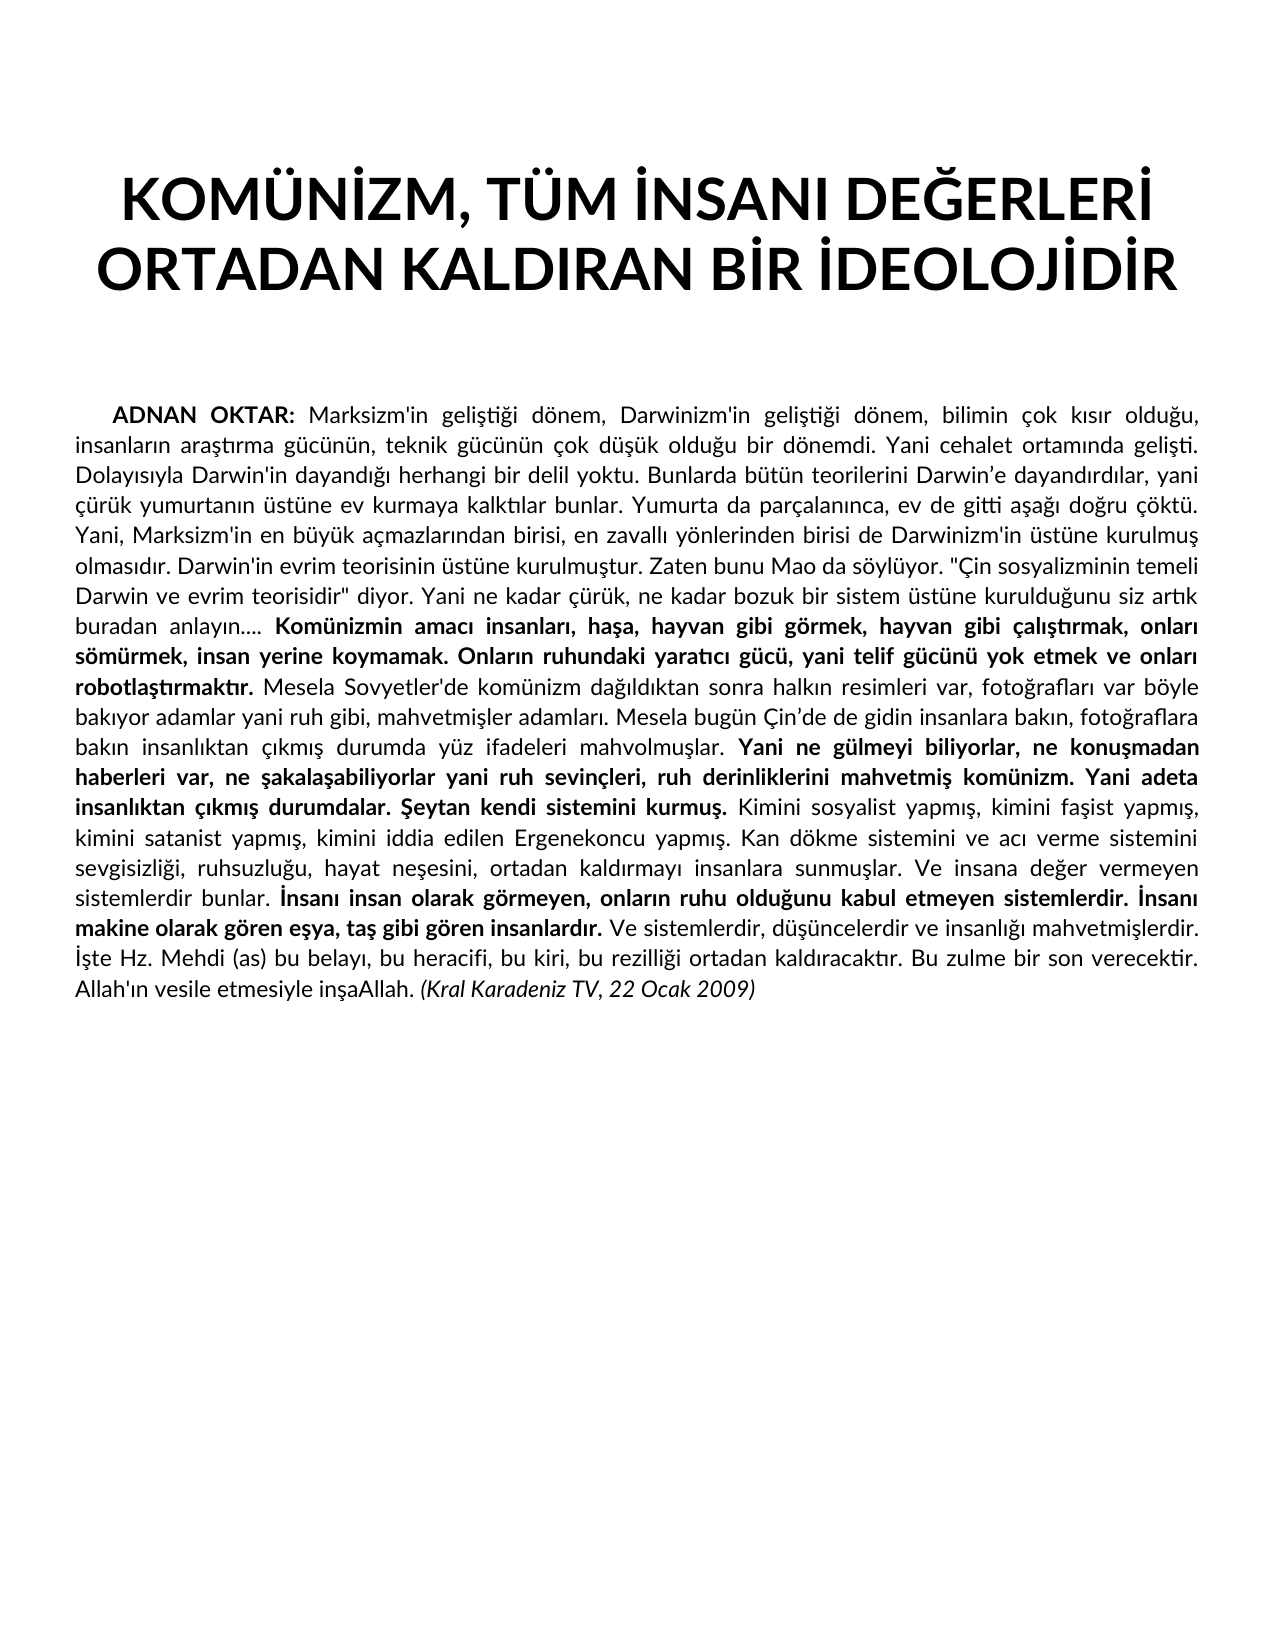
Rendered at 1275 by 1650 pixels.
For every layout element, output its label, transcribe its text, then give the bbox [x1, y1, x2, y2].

text ADNAN OKTAR: Marksizm'in geliştiği dönem, Darwinizm'in geliştiği dönem, bilimin çok kısır olduğu, insanların araştırma gücünün, teknik gücünün çok düşük olduğu bir dönemdi. Yani cehalet ortamında gelişti. Dolayısıyla Darwin'in dayandığı herhangi bir delil yoktu. Bunlarda bütün teorilerini Darwin’e dayandırdılar, yani çürük yumurtanın üstüne ev kurmaya kalktılar bunlar. Yumurta da parçalanınca, ev de gitti aşağı doğru çöktü. Yani, Marksizm'in en büyük açmazlarından birisi, en zavallı yönlerinden birisi de Darwinizm'in üstüne kurulmuş olmasıdır. Darwin'in evrim teorisinin üstüne kurulmuştur. Zaten bunu Mao da söylüyor. "Çin sosyalizminin temeli Darwin ve evrim teorisidir" diyor. Yani ne kadar çürük, ne kadar bozuk bir sistem üstüne kurulduğunu siz artık buradan anlayın.... Komünizmin amacı insanları, haşa, hayvan gibi görmek, hayvan gibi çalıştırmak, onları sömürmek, insan yerine koymamak. Onların ruhundaki yaratıcı gücü, yani telif gücünü yok etmek ve onları robotlaştırmaktır. Mesela Sovyetler'de komünizm dağıldıktan sonra halkın resimleri var, fotoğrafları var böyle bakıyor adamlar yani ruh gibi, mahvetmişler adamları. Mesela bugün Çin’de de gidin insanlara bakın, fotoğraflara bakın insanlıktan çıkmış durumda yüz ifadeleri mahvolmuşlar. Yani ne gülmeyi biliyorlar, ne konuşmadan haberleri var, ne şakalaşabiliyorlar yani ruh sevinçleri, ruh derinliklerini mahvetmiş komünizm. Yani adeta insanlıktan çıkmış durumdalar. Şeytan kendi sistemini kurmuş. Kimini sosyalist yapmış, kimini faşist yapmış, kimini satanist yapmış, kimini iddia edilen Ergenekoncu yapmış. Kan dökme sistemini ve acı verme sistemini sevgisizliği, ruhsuzluğu, hayat neşesini, ortadan kaldırmayı insanlara sunmuşlar. Ve insana değer vermeyen sistemlerdir bunlar. İnsanı insan olarak görmeyen, onların ruhu olduğunu kabul etmeyen sistemlerdir. İnsanı makine olarak gören eşya, taş gibi gören insanlardır. Ve sistemlerdir, düşüncelerdir ve insanlığı mahvetmişlerdir. İşte Hz. Mehdi (as) bu belayı, bu heracifi, bu kiri, bu rezilliği ortadan kaldıracaktır. Bu zulme bir son verecektir. Allah'ın vesile etmesiyle inşaAllah. (Kral Karadeniz TV, 22 Ocak 2009) [75, 400, 1200, 1002]
subtitle KOMÜNİZM, TÜM İNSANI DEĞERLERİ ORTADAN KALDIRAN BİR İDEOLOJİDİR [75, 162, 1200, 302]
